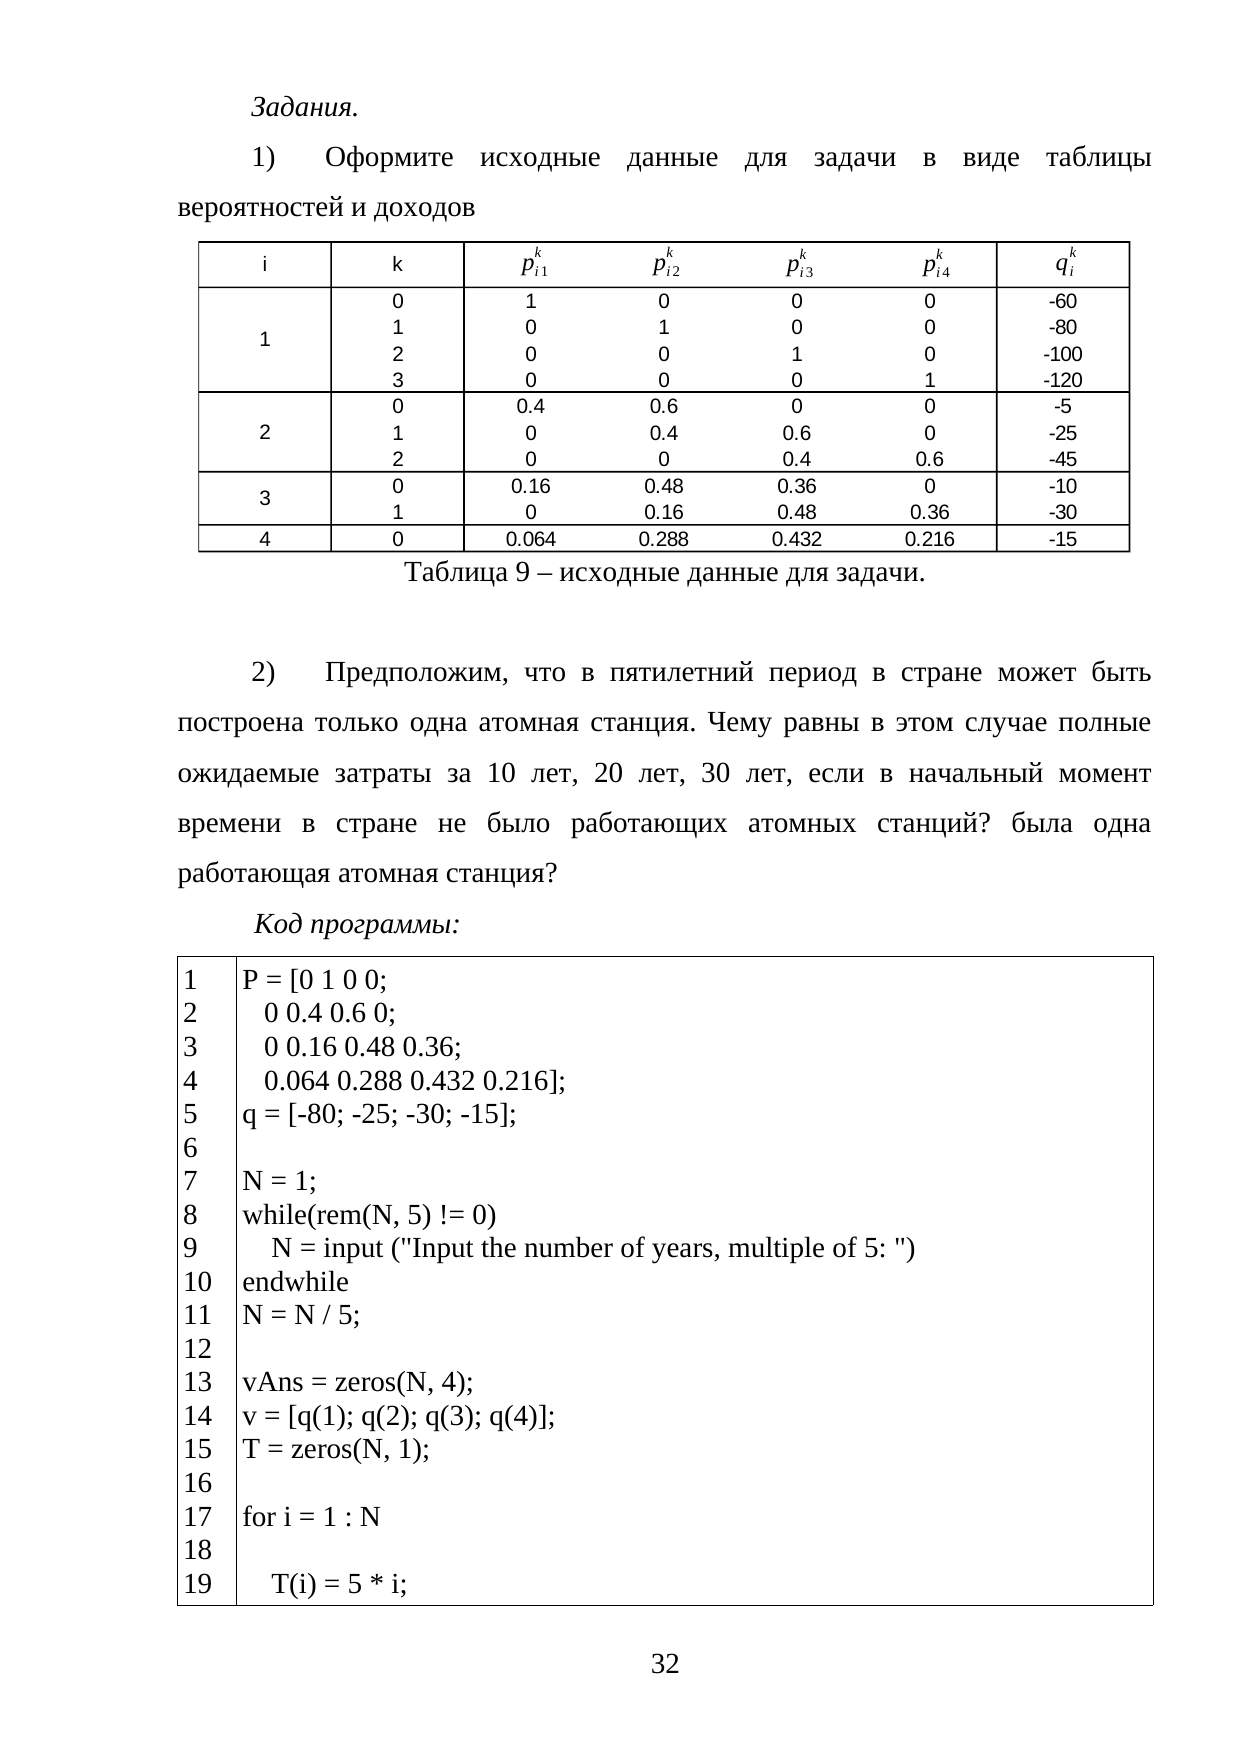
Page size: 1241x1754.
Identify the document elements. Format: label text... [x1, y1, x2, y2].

list Оформите исходные данные для задачи в виде таблицы вероятностей и доходов [177, 139, 1153, 223]
text Задания. [177, 89, 1153, 122]
list Таблица 9 – исходные данные для задачи. [177, 239, 1153, 587]
text Код программы: [177, 906, 1153, 939]
table_header 1 2 3 4 5 6 7 8 9 10 11 12 13 14 15 16 17 18 19 [178, 957, 236, 1605]
table_header P = [0 1 0 0; 0 0.4 0.6 0; 0 0.16 0.48 0.36; 0.064 0.288 0.432 0.216]; q = [-80; -25; -30; -15]; N = 1; while(rem(N, 5) != 0) N = input ("Input the number of years, multiple of 5: ") endwhile N = N / 5; vAns = zeros(N, 4); v = [q(1); q(2); q(3); q(4)]; T = zeros(N, 1); for i = 1 : N T(i) = 5 * i; [237, 957, 1153, 1605]
list Предположим, что в пятилетний период в стране может быть построена только одна атомная станция. Чему равны в этом случае полные ожидаемые затраты за 10 лет, 20 лет, 30 лет, если в начальный момент времени в стране не было работающих атомных станций? была одна работающая атомная станция? [177, 654, 1153, 889]
